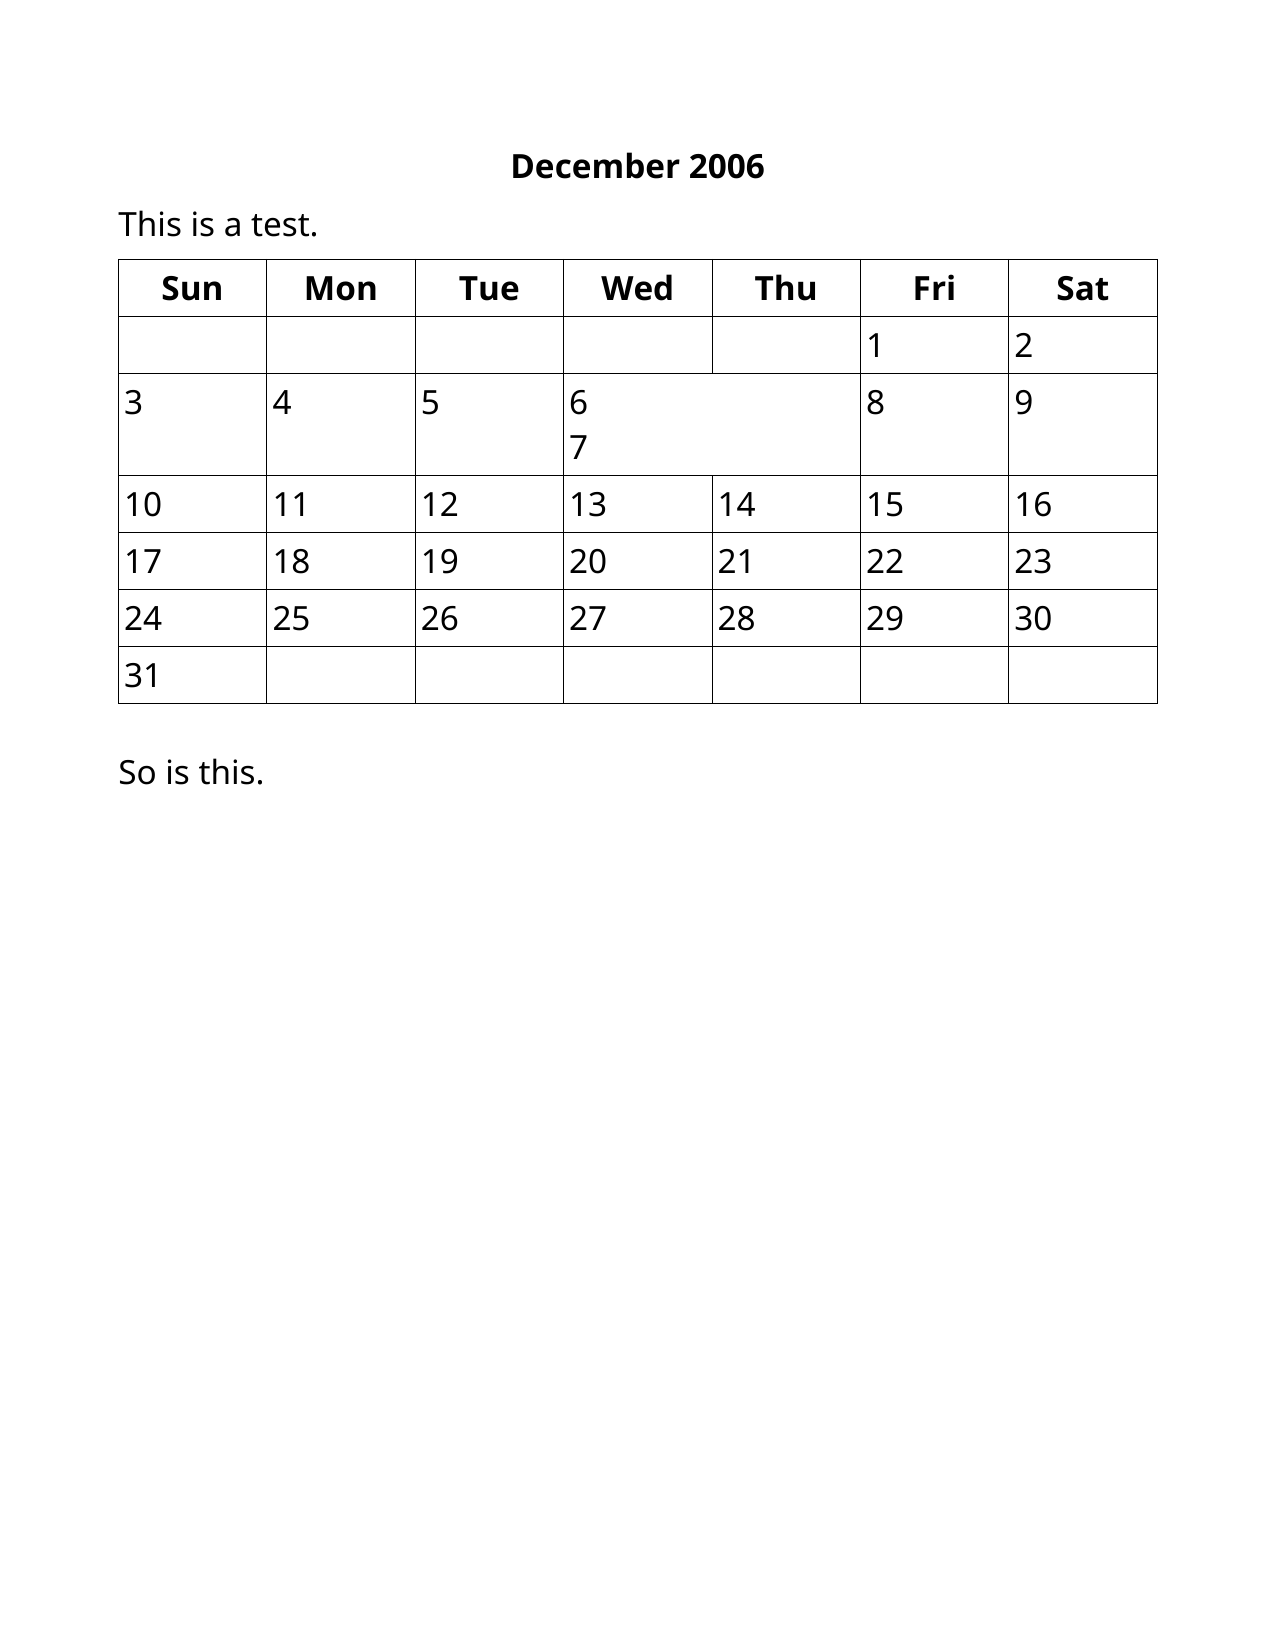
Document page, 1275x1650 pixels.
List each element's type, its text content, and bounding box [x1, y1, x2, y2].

table_header Thu [713, 260, 860, 316]
table_cell 27 [564, 590, 712, 646]
table_cell 10 [119, 476, 266, 532]
table_cell 9 [1009, 374, 1157, 475]
table_cell [267, 317, 415, 373]
table_cell 31 [119, 647, 266, 703]
table_cell [416, 647, 563, 703]
table_cell [564, 317, 712, 373]
table_header Sun [119, 260, 266, 316]
table_cell 28 [713, 590, 860, 646]
table_cell 21 [713, 533, 860, 589]
table_header Tue [416, 260, 563, 316]
table_cell 30 [1009, 590, 1157, 646]
table_cell 12 [416, 476, 563, 532]
table_cell 11 [267, 476, 415, 532]
table_cell 1 [861, 317, 1008, 373]
table_cell 25 [267, 590, 415, 646]
table_cell [861, 647, 1008, 703]
table_cell 6 7 [564, 374, 860, 475]
subtitle December 2006 [118, 143, 1157, 188]
table_cell [713, 317, 860, 373]
table_cell [564, 647, 712, 703]
table_header Wed [564, 260, 712, 316]
table_cell 19 [416, 533, 563, 589]
table_cell 13 [564, 476, 712, 532]
table_cell [119, 317, 266, 373]
table_cell [416, 317, 563, 373]
table_cell 29 [861, 590, 1008, 646]
table_header Sat [1009, 260, 1157, 316]
table_cell [267, 647, 415, 703]
table_cell 20 [564, 533, 712, 589]
table_cell 16 [1009, 476, 1157, 532]
table_cell [713, 647, 860, 703]
table_cell 22 [861, 533, 1008, 589]
table_cell 2 [1009, 317, 1157, 373]
table_cell 3 [119, 374, 266, 475]
table_header Mon [267, 260, 415, 316]
table_cell 17 [119, 533, 266, 589]
text So is this. [118, 749, 1157, 794]
text This is a test. [118, 201, 1157, 246]
table_header Fri [861, 260, 1008, 316]
table_cell 5 [416, 374, 563, 475]
table_cell 18 [267, 533, 415, 589]
table_cell 4 [267, 374, 415, 475]
table_cell 15 [861, 476, 1008, 532]
table_cell 24 [119, 590, 266, 646]
table_cell 26 [416, 590, 563, 646]
table_cell 8 [861, 374, 1008, 475]
table_cell [1009, 647, 1157, 703]
table_cell 14 [713, 476, 860, 532]
table_cell 23 [1009, 533, 1157, 589]
